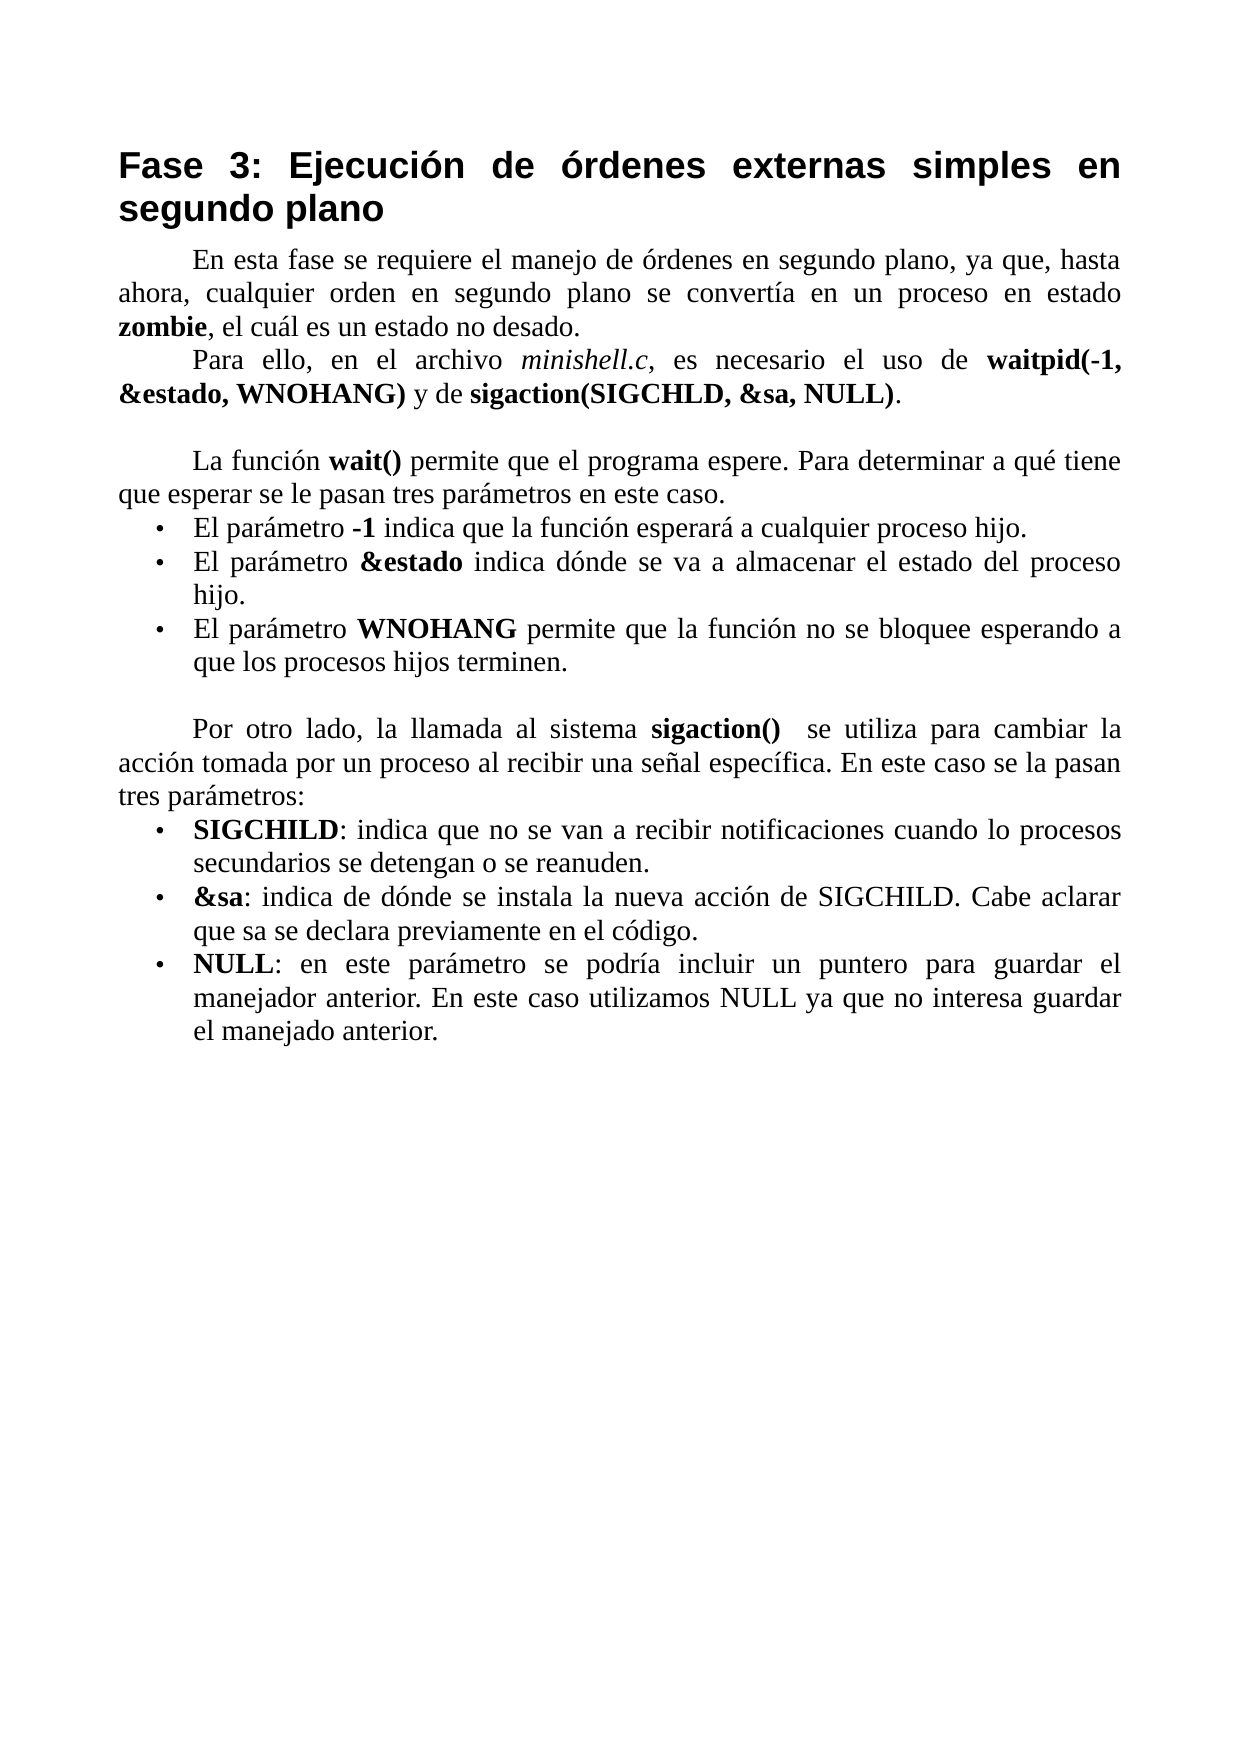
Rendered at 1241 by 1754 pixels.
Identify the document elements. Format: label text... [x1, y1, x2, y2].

text La función wait() permite que el programa espere. Para determinar a qué tiene que esperar se le pasan tres parámetros en este caso. [118, 443, 1122, 510]
text Para ello, en el archivo minishell.c, es necesario el uso de waitpid(-1, &estado, WNOHANG) y de sigaction(SIGCHLD, &sa, NULL). [118, 342, 1122, 409]
list SIGCHILD: indica que no se van a recibir notificaciones cuando lo procesos secundarios se detengan o se reanuden. [156, 812, 1122, 879]
list NULL: en este parámetro se podría incluir un puntero para guardar el manejador anterior. En este caso utilizamos NULL ya que no interesa guardar el manejado anterior. [156, 946, 1122, 1047]
list El parámetro WNOHANG permite que la función no se bloquee esperando a que los procesos hijos terminen. [156, 611, 1122, 678]
subtitle Fase 3: Ejecución de órdenes externas simples en segundo plano [118, 143, 1122, 229]
list El parámetro &estado indica dónde se va a almacenar el estado del proceso hijo. [156, 544, 1122, 611]
list El parámetro -1 indica que la función esperará a cualquier proceso hijo. [156, 510, 1122, 544]
text En esta fase se requiere el manejo de órdenes en segundo plano, ya que, hasta ahora, cualquier orden en segundo plano se convertía en un proceso en estado zombie, el cuál es un estado no desado. [118, 242, 1122, 342]
list &sa: indica de dónde se instala la nueva acción de SIGCHILD. Cabe aclarar que sa se declara previamente en el código. [156, 879, 1122, 946]
text Por otro lado, la llamada al sistema sigaction() se utiliza para cambiar la acción tomada por un proceso al recibir una señal específica. En este caso se la pasan tres parámetros: [118, 711, 1122, 812]
